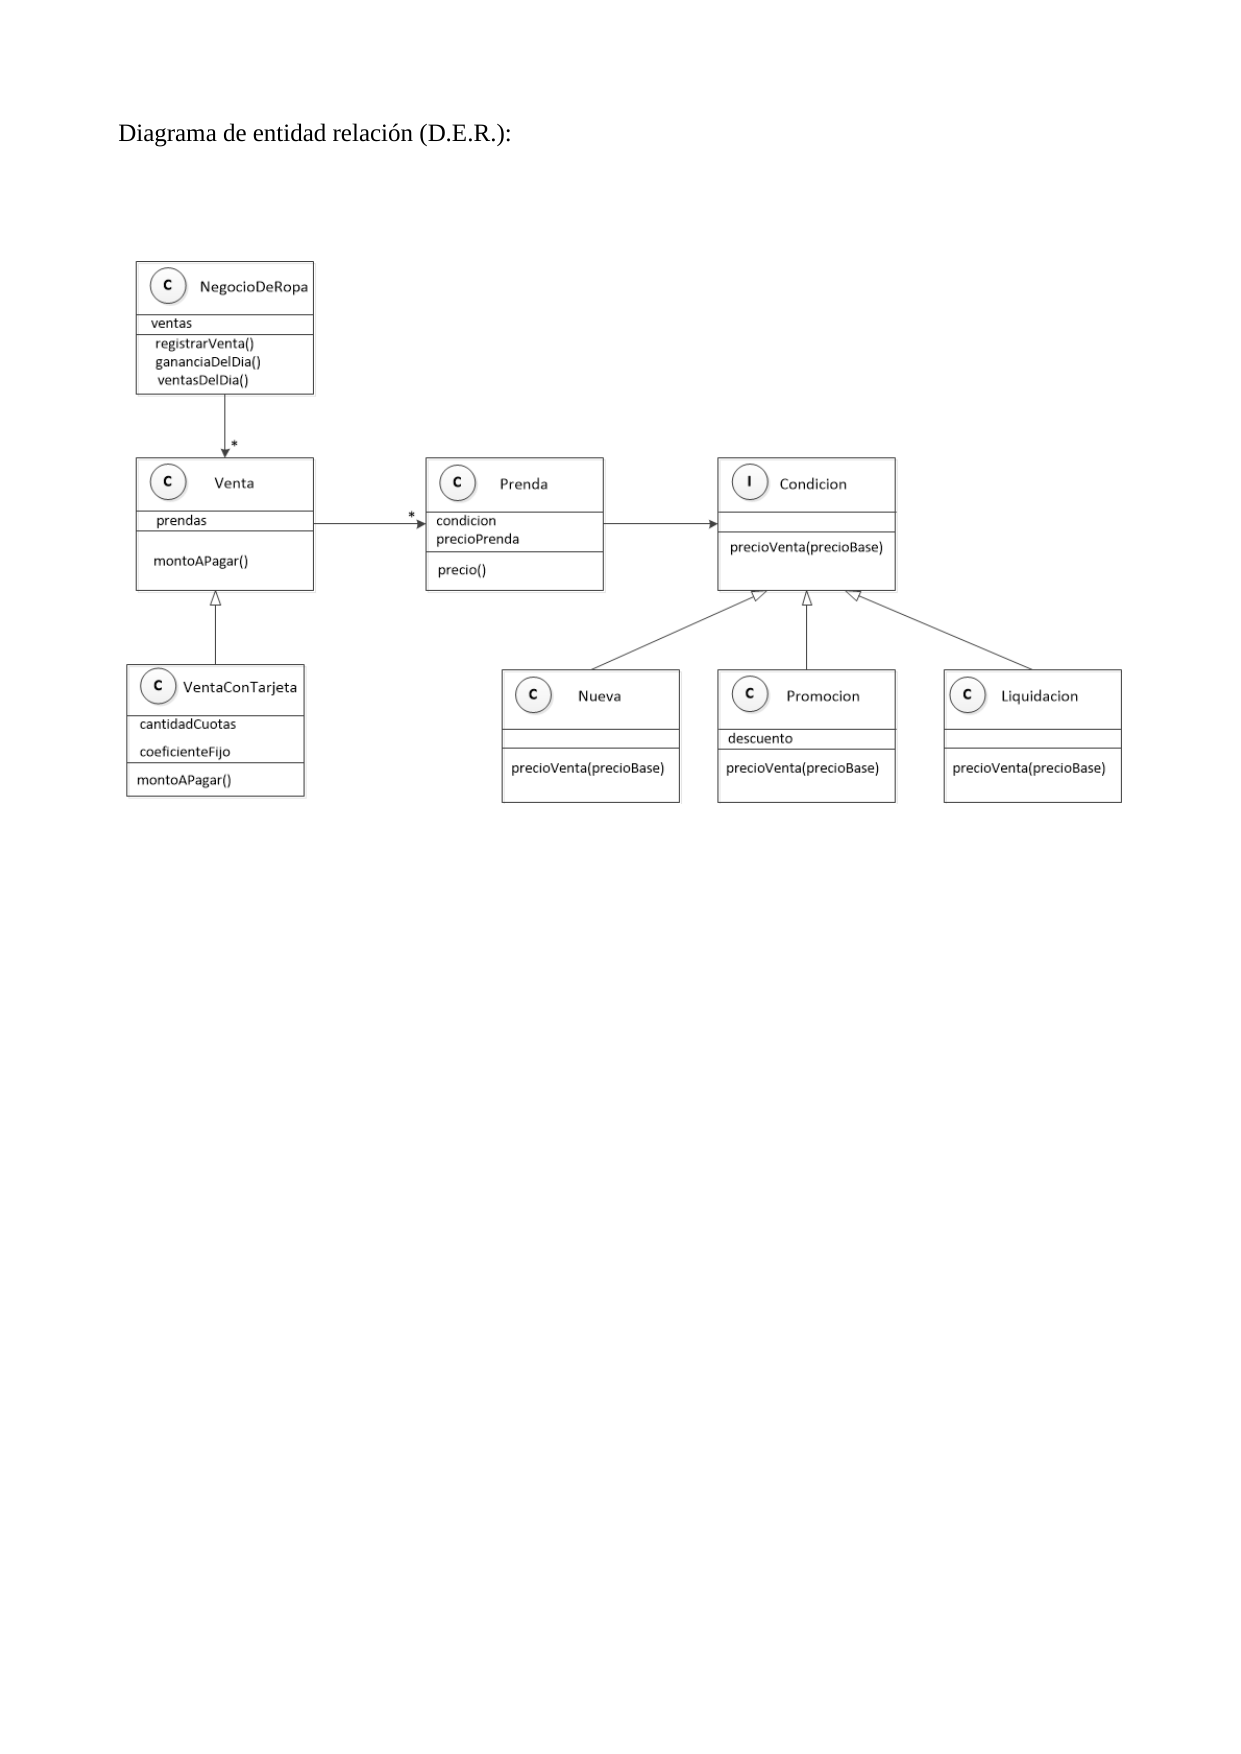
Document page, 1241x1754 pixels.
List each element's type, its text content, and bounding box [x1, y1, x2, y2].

text Diagrama de entidad relación (D.E.R.): [118, 118, 1122, 147]
picture [118, 261, 1123, 804]
